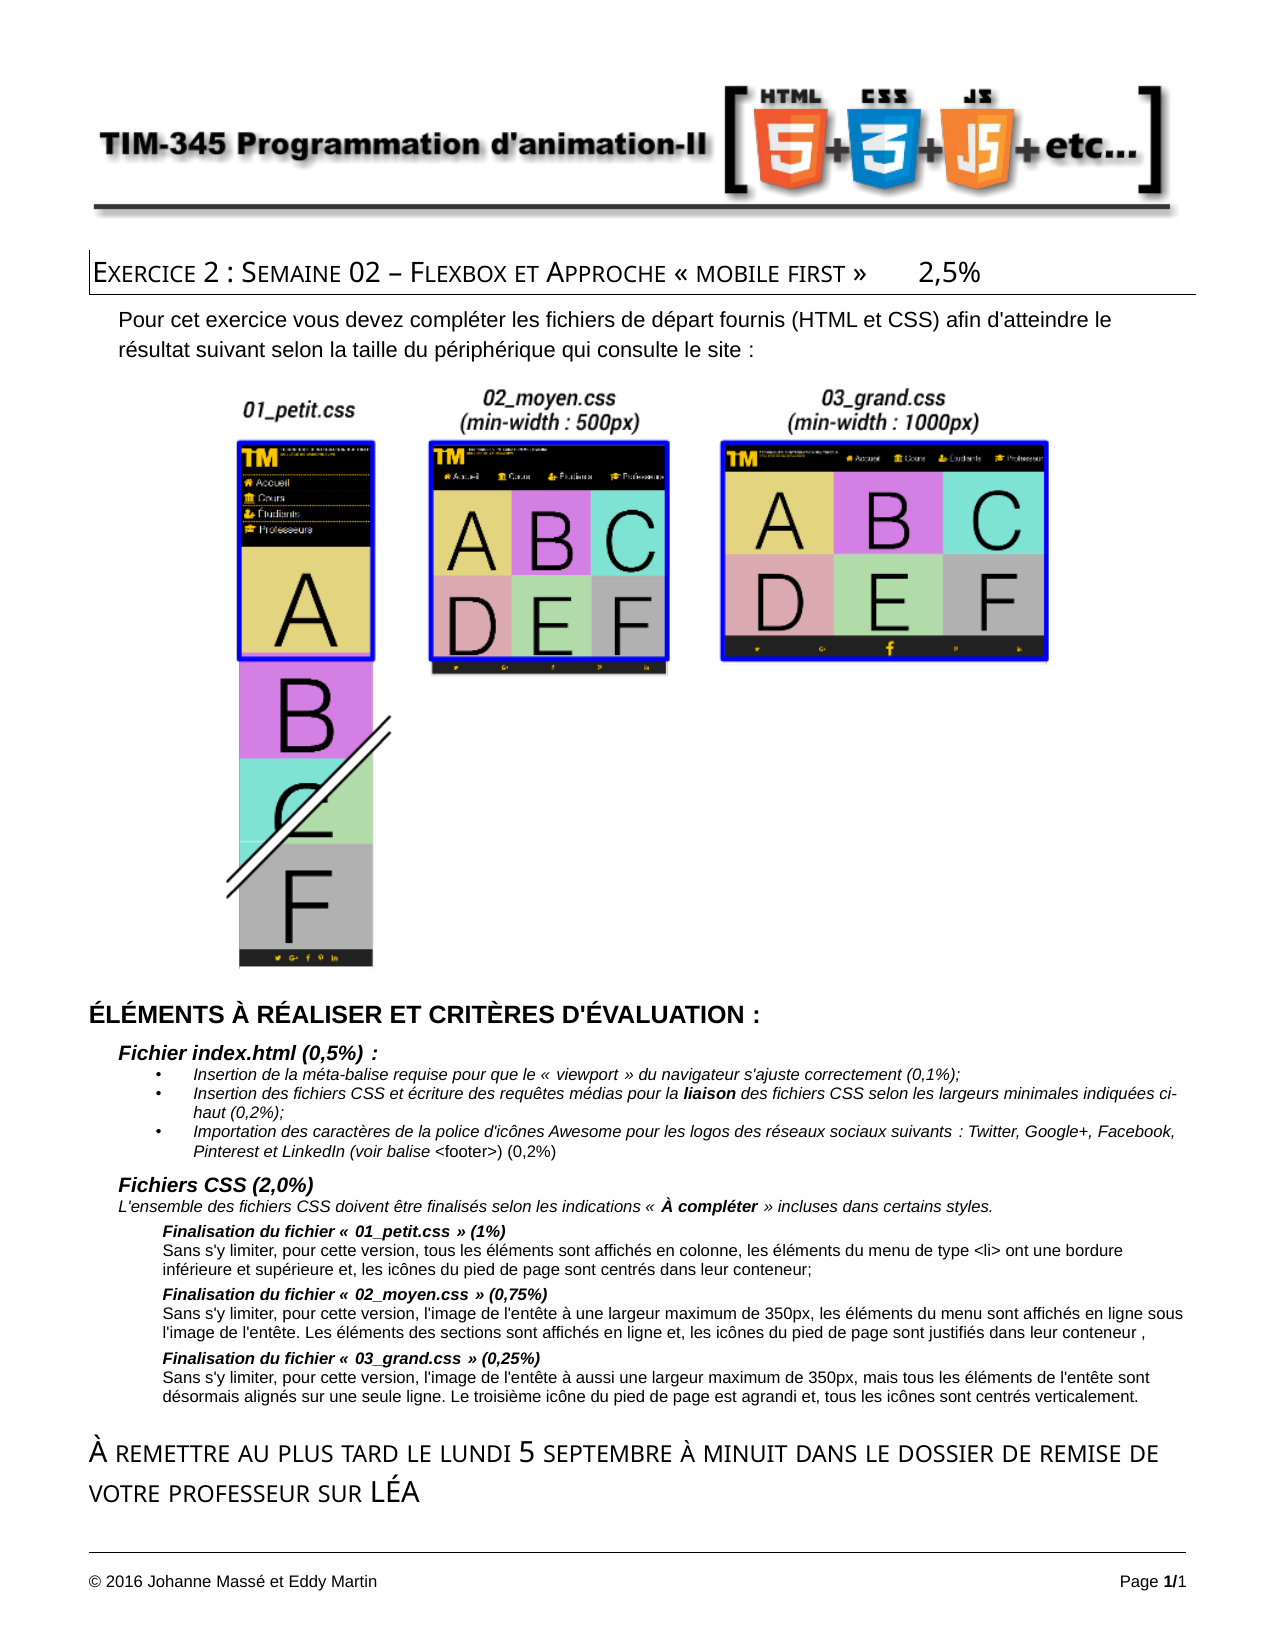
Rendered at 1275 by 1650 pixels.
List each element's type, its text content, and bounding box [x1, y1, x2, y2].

text L'ensemble des fichiers CSS doivent être finalisés selon les indications « À compléter » incluses dans certains styles. [118, 1196, 1186, 1216]
text Fichier index.html (0,5%) : [118, 1041, 1186, 1064]
list Importation des caractères de la police d'icônes Awesome pour les logos des réseaux sociaux suivants : Twitter, Google+, Facebook, Pinterest et LinkedIn (voir balise <footer>) (0,2%) [156, 1122, 1186, 1161]
picture [88, 59, 1187, 225]
text Finalisation du fichier « 03_grand.css » (0,25%) [162, 1348, 1186, 1368]
text Fichiers CSS (2,0%) [118, 1172, 1186, 1196]
text Pour cet exercice vous devez compléter les fichiers de départ fournis (HTML et CSS) afin d'atteindre le résultat suivant selon la taille du périphérique qui consulte le site : [118, 307, 1186, 363]
text À remettre au plus tard le lundi 5 septembre à minuit dans le dossier de remise de votre professeur sur LÉA [88, 1431, 1186, 1511]
text Exercice 2 : Semaine 02 – Flexbox et Approche « mobile first » 2,5% [90, 250, 1196, 294]
text Finalisation du fichier « 01_petit.css » (1%) [162, 1222, 1186, 1241]
text Sans s'y limiter, pour cette version, tous les éléments sont affichés en colonne, les éléments du menu de type <li> ont une bordure inférieure et supérieure et, les icônes du pied de page sont centrés dans leur conteneur; [162, 1241, 1186, 1279]
picture [226, 382, 1049, 969]
text Finalisation du fichier « 02_moyen.css » (0,75%) [162, 1285, 1186, 1304]
list Insertion des fichiers CSS et écriture des requêtes médias pour la liaison des fichiers CSS selon les largeurs minimales indiquées ci-haut (0,2%); [156, 1084, 1186, 1122]
text ÉLÉMENTS À RÉALISER ET CRITÈRES D'ÉVALUATION : [88, 1000, 1186, 1029]
text Sans s'y limiter, pour cette version, l'image de l'entête à une largeur maximum de 350px, les éléments du menu sont affichés en ligne sous l'image de l'entête. Les éléments des sections sont affichés en ligne et, les icônes du pied de page sont justifiés dans leur conteneur , [162, 1304, 1186, 1342]
list Insertion de la méta-balise requise pour que le « viewport » du navigateur s'ajuste correctement (0,1%); [156, 1064, 1186, 1084]
text Sans s'y limiter, pour cette version, l'image de l'entête à aussi une largeur maximum de 350px, mais tous les éléments de l'entête sont désormais alignés sur une seule ligne. Le troisième icône du pied de page est agrandi et, tous les icônes sont centrés verticalement. [162, 1368, 1186, 1406]
